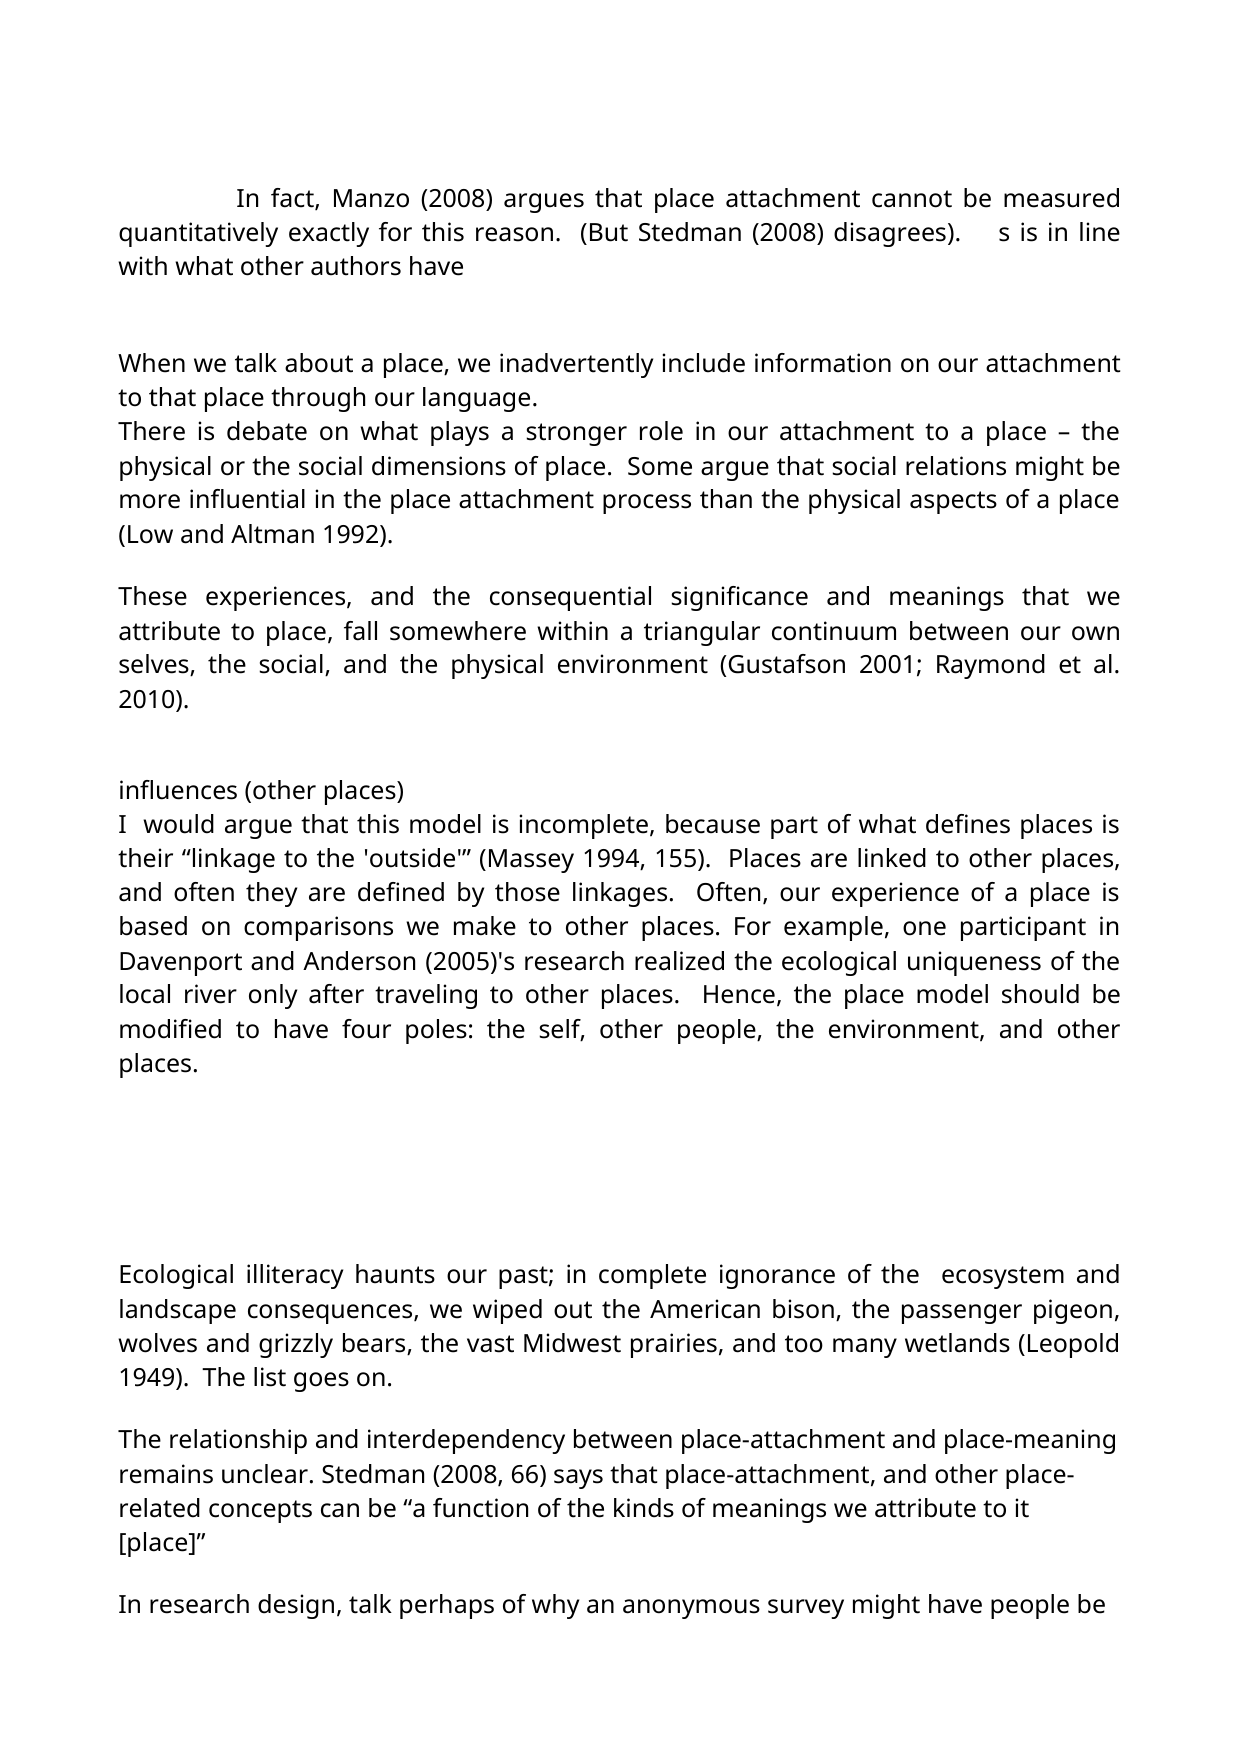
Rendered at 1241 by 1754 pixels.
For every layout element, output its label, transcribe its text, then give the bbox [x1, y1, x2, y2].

text In fact, Manzo (2008) argues that place attachment cannot be measured quantitatively exactly for this reason. (But Stedman (2008) disagrees). s is in line with what other authors have [118, 181, 1122, 283]
text These experiences, and the consequential significance and meanings that we attribute to place, fall somewhere within a triangular continuum between our own selves, the social, and the physical environment (Gustafson 2001; Raymond et al. 2010). [118, 579, 1122, 715]
text I would argue that this model is incomplete, because part of what defines places is their “linkage to the 'outside'” (Massey 1994, 155). Places are linked to other places, and often they are defined by those linkages. Often, our experience of a place is based on comparisons we make to other places. For example, one participant in Davenport and Anderson (2005)'s research realized the ecological uniqueness of the local river only after traveling to other places. Hence, the place model should be modified to have four poles: the self, other people, the environment, and other places. [118, 807, 1122, 1079]
text influences (other places) [118, 773, 1122, 807]
text In research design, talk perhaps of why an anonymous survey might have people be [118, 1587, 1122, 1621]
text When we talk about a place, we inadvertently include information on our attachment to that place through our language. [118, 346, 1122, 414]
text Ecological illiteracy haunts our past; in complete ignorance of the ecosystem and landscape consequences, we wiped out the American bison, the passenger pigeon, wolves and grizzly bears, the vast Midwest prairies, and too many wetlands (Leopold 1949). The list goes on. [118, 1257, 1122, 1393]
text There is debate on what plays a stronger role in our attachment to a place – the physical or the social dimensions of place. Some argue that social relations might be more influential in the place attachment process than the physical aspects of a place (Low and Altman 1992). [118, 414, 1122, 550]
text The relationship and interdependency between place-attachment and place-meaning remains unclear. Stedman (2008, 66) says that place-attachment, and other place-related concepts can be “a function of the kinds of meanings we attribute to it [place]” [118, 1422, 1122, 1558]
